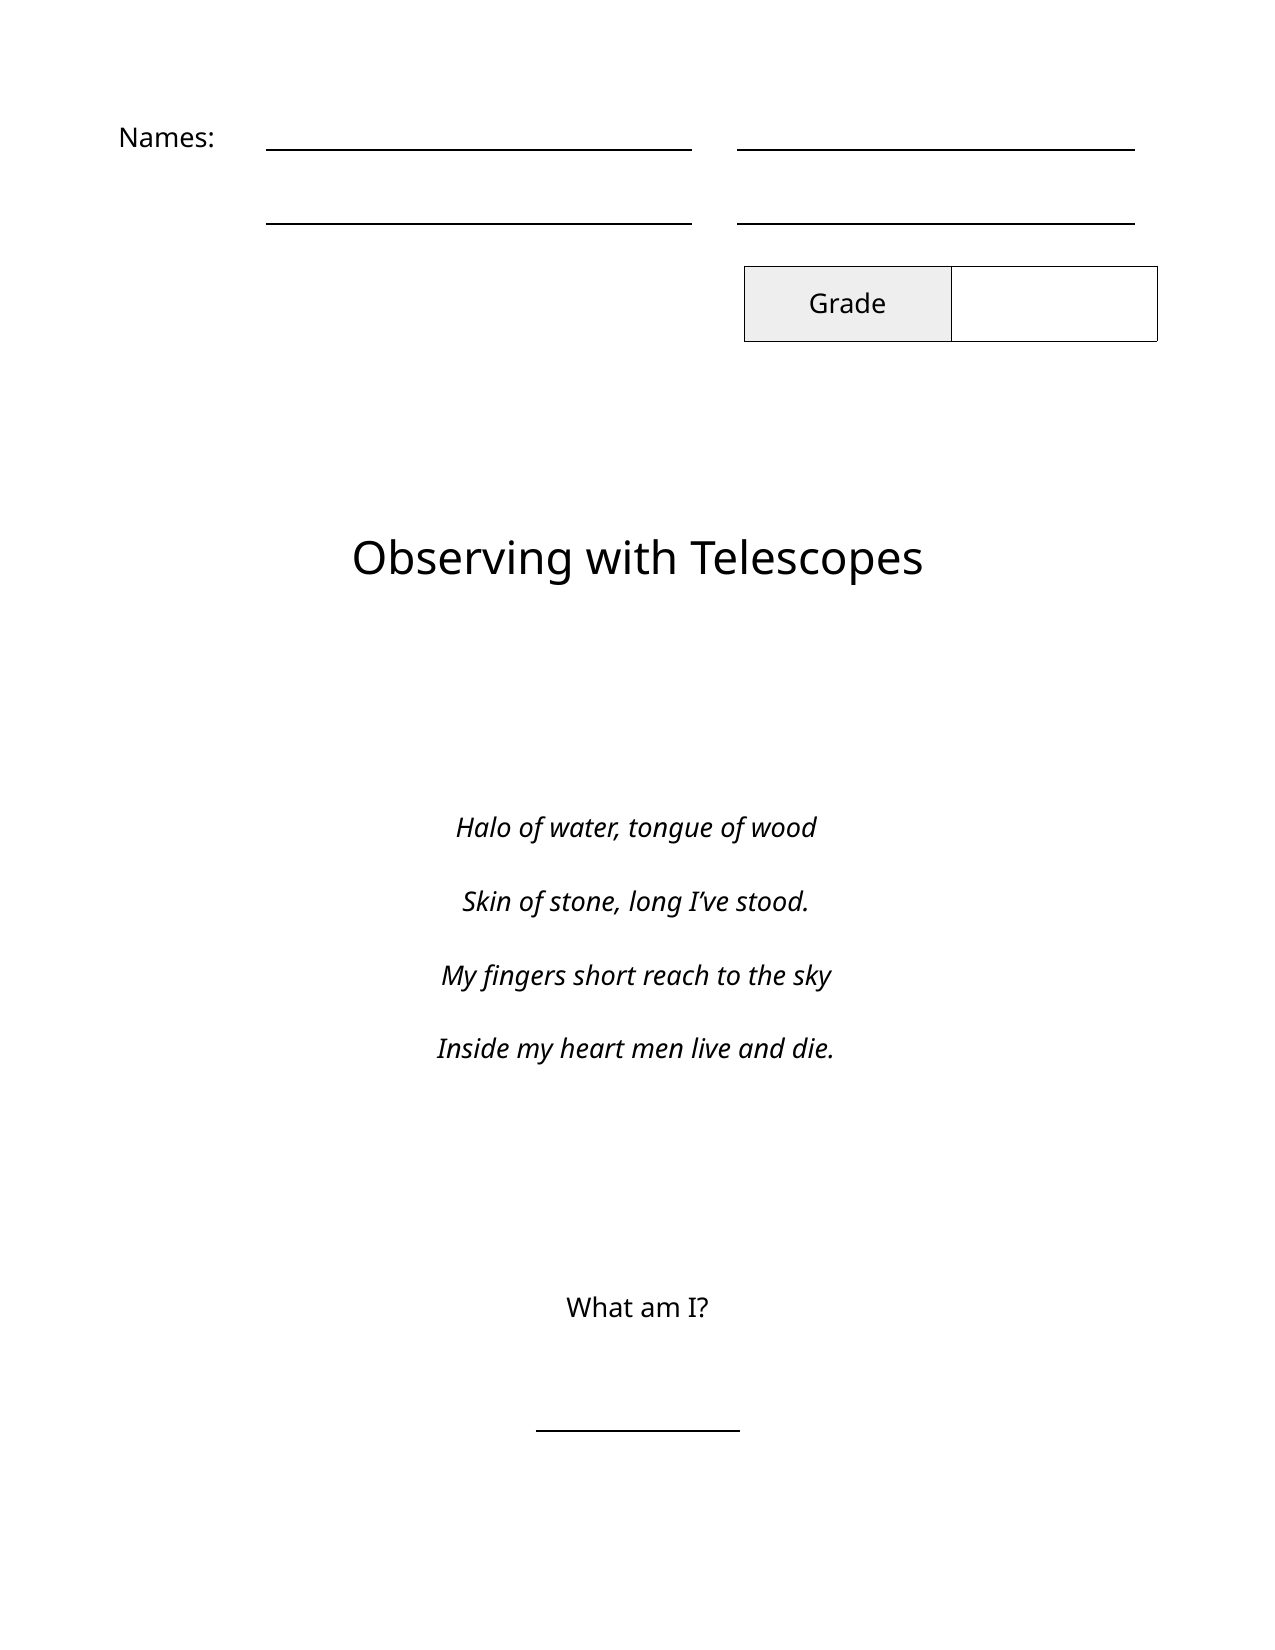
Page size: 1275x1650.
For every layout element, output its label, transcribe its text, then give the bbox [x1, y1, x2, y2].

text Names: [118, 118, 1157, 155]
text What am I? [118, 1288, 1157, 1325]
text My fingers short reach to the sky [118, 956, 1157, 993]
text Skin of stone, long I’ve stood. [118, 882, 1157, 919]
text Halo of water, tongue of wood [118, 809, 1157, 846]
table_header Grade [745, 267, 951, 341]
text Observing with Telescopes [118, 525, 1157, 587]
text Inside my heart men live and die. [118, 1030, 1157, 1067]
table_header [952, 267, 1157, 341]
